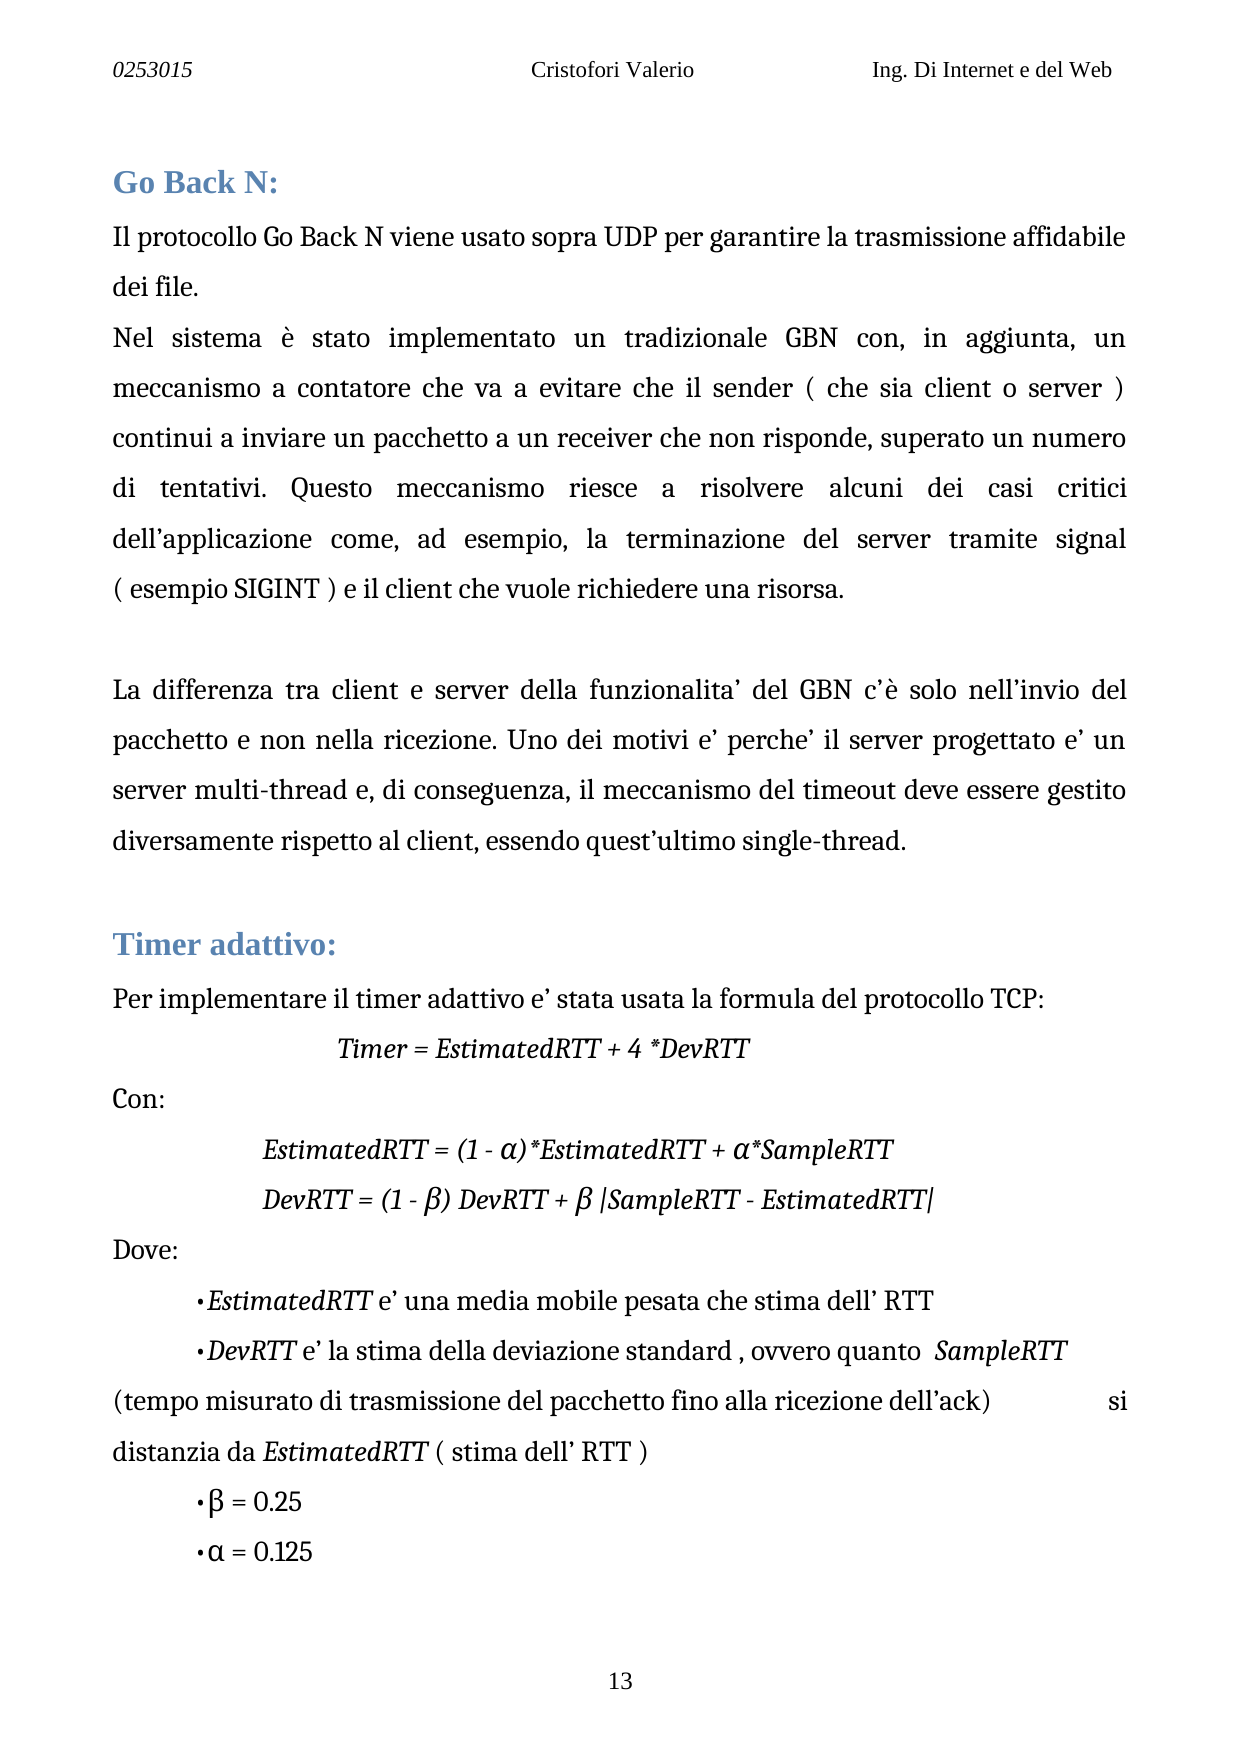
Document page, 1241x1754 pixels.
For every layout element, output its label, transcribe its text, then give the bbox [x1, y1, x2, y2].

text DevRTT = (1 - β) DevRTT + β |SampleRTT - EstimatedRTT| [112, 1183, 1128, 1217]
text •β = 0.25 [112, 1485, 1128, 1519]
text Dove: [112, 1233, 1128, 1267]
text Con: [112, 1083, 1128, 1116]
text •α = 0.125 [112, 1535, 1128, 1569]
text Nel sistema è stato implementato un tradizionale GBN con, in aggiunta, un meccanismo a contatore che va a evitare che il sender ( che sia client o server ) continui a inviare un pacchetto a un receiver che non risponde, superato un numero di tentativi. Questo meccanismo riesce a risolvere alcuni dei casi critici dell’applicazione come, ad esempio, la terminazione del server tramite signal ( esempio SIGINT ) e il client che vuole richiedere una risorsa. [112, 321, 1128, 606]
text •EstimatedRTT e’ una media mobile pesata che stima dell’ RTT [112, 1284, 1128, 1317]
text Timer adattivo: [112, 924, 1128, 963]
text La differenza tra client e server della funzionalita’ del GBN c’è solo nell’invio del pacchetto e non nella ricezione. Uno dei motivi e’ perche’ il server progettato e’ un server multi-thread e, di conseguenza, il meccanismo del timeout deve essere gestito diversamente rispetto al client, essendo quest’ultimo single-thread. [112, 673, 1128, 857]
text Il protocollo Go Back N viene usato sopra UDP per garantire la trasmissione affidabile dei file. [112, 220, 1128, 304]
text Timer = EstimatedRTT + 4 *DevRTT [112, 1032, 1128, 1066]
subtitle Go Back N: [112, 163, 1128, 201]
text Per implementare il timer adattivo e’ stata usata la formula del protocollo TCP: [112, 982, 1128, 1016]
text •DevRTT e’ la stima della deviazione standard , ovvero quanto SampleRTT (tempo misurato di trasmissione del pacchetto fino alla ricezione dell’ack) si distanzia da EstimatedRTT ( stima dell’ RTT ) [112, 1334, 1128, 1468]
text EstimatedRTT = (1 - α)*EstimatedRTT + α*SampleRTT [112, 1133, 1128, 1166]
